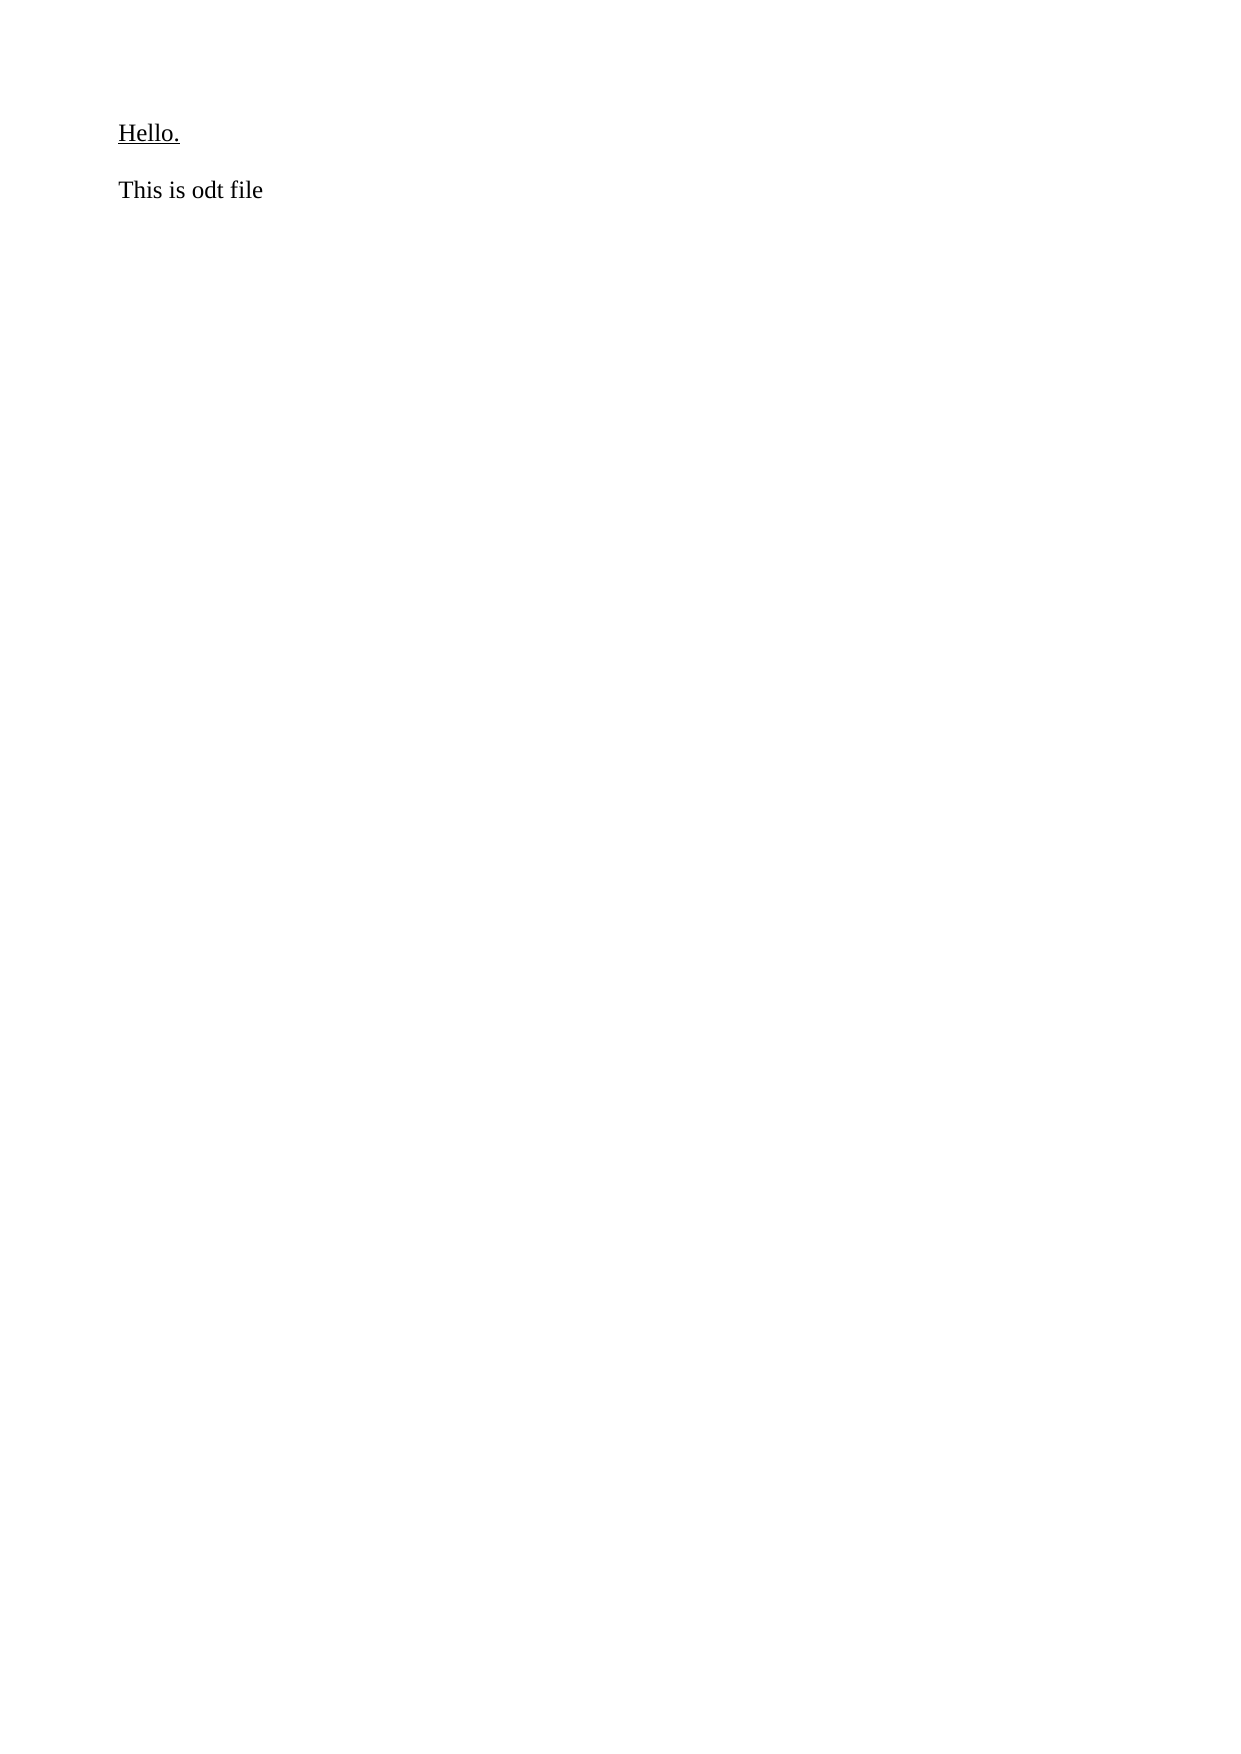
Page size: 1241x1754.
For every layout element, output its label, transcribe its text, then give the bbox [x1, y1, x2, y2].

text Hello. [118, 118, 1122, 147]
text This is odt file [118, 176, 1122, 204]
